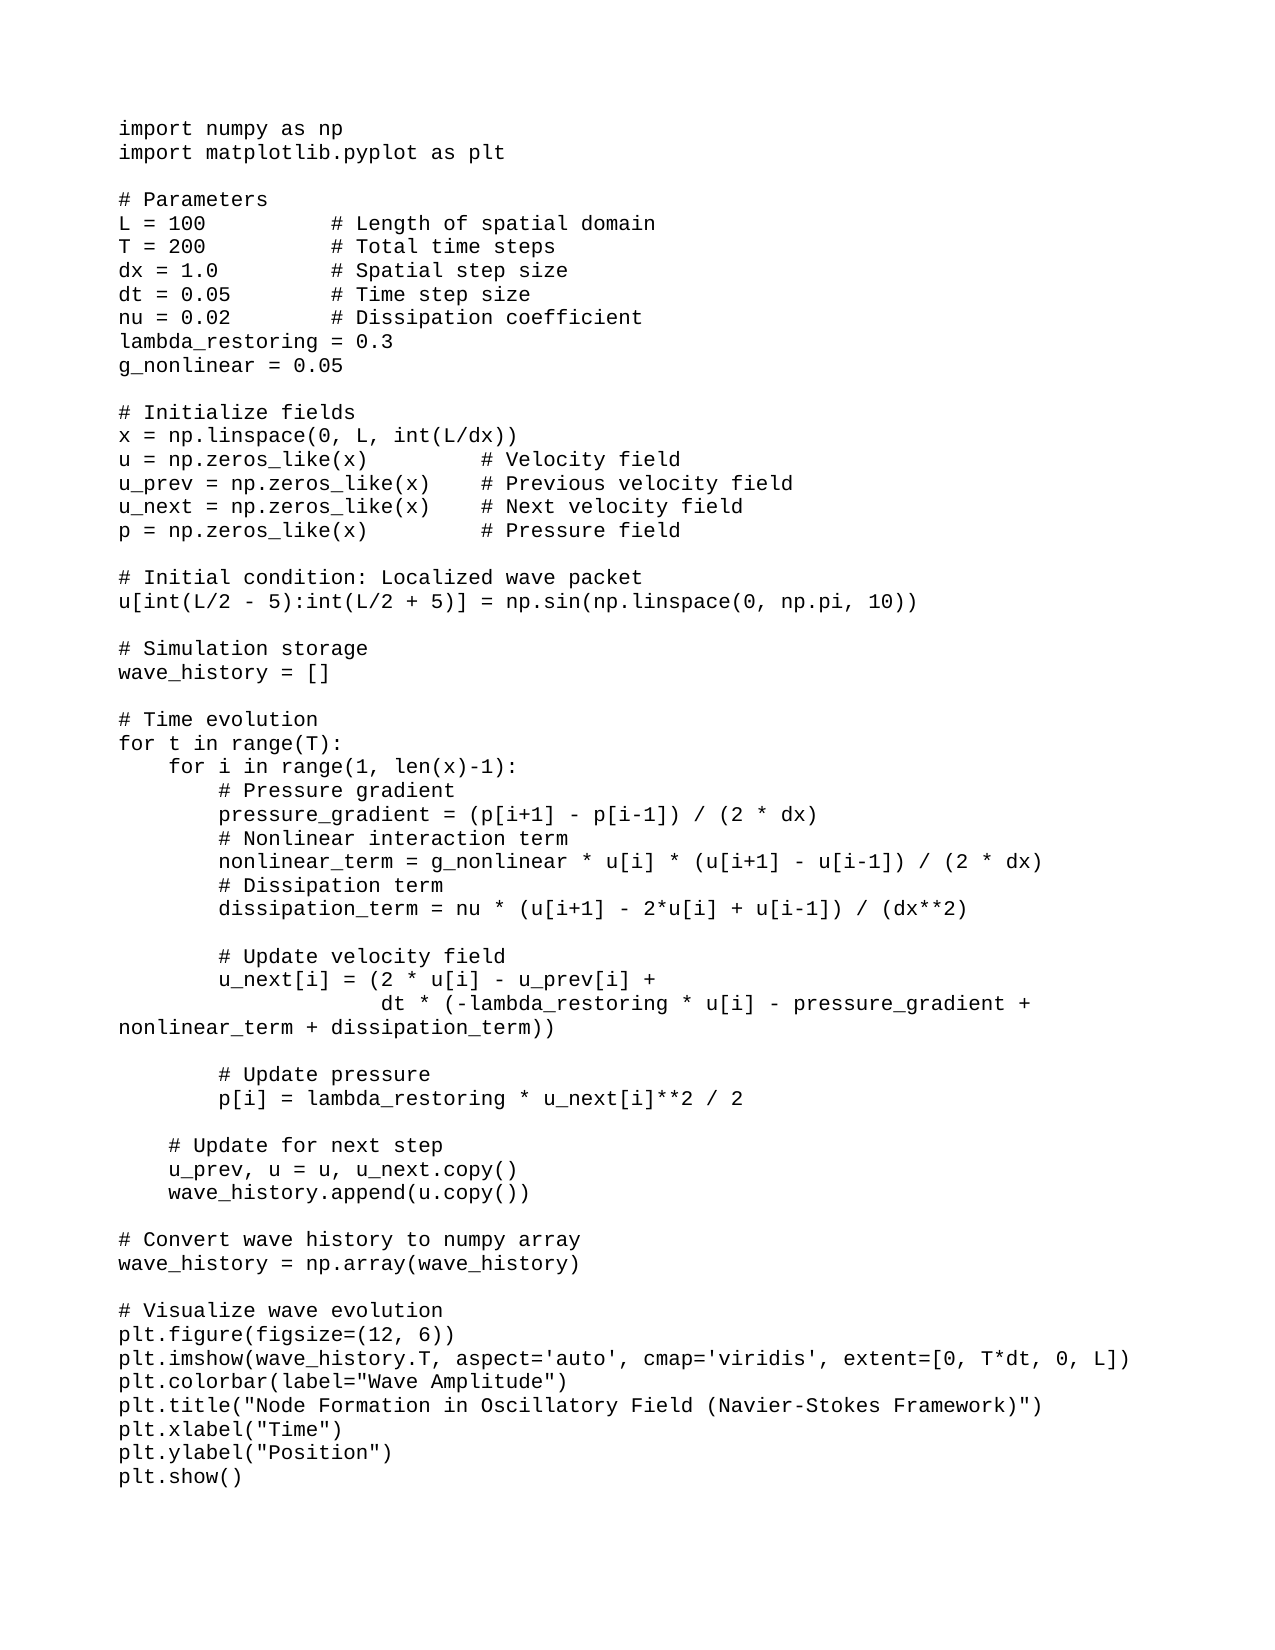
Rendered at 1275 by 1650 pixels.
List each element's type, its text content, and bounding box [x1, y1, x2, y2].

text L = 100 # Length of spatial domain [118, 213, 1157, 236]
text plt.figure(figsize=(12, 6)) [118, 1324, 1157, 1348]
text # Simulation storage [118, 638, 1157, 662]
text g_nonlinear = 0.05 [118, 354, 1157, 378]
text plt.ylabel("Position") [118, 1442, 1157, 1466]
text u_next[i] = (2 * u[i] - u_prev[i] + [118, 969, 1157, 993]
text # Update velocity field [118, 946, 1157, 969]
text plt.colorbar(label="Wave Amplitude") [118, 1371, 1157, 1395]
text dt = 0.05 # Time step size [118, 284, 1157, 307]
text u_next = np.zeros_like(x) # Next velocity field [118, 496, 1157, 520]
text # Parameters [118, 189, 1157, 213]
text # Pressure gradient [118, 780, 1157, 804]
text dx = 1.0 # Spatial step size [118, 260, 1157, 284]
text wave_history = np.array(wave_history) [118, 1253, 1157, 1277]
text wave_history.append(u.copy()) [118, 1182, 1157, 1206]
text wave_history = [] [118, 662, 1157, 686]
text # Dissipation term [118, 875, 1157, 898]
text u_prev = np.zeros_like(x) # Previous velocity field [118, 473, 1157, 496]
text # Nonlinear interaction term [118, 827, 1157, 851]
text p[i] = lambda_restoring * u_next[i]**2 / 2 [118, 1088, 1157, 1111]
text T = 200 # Total time steps [118, 236, 1157, 260]
text # Time evolution [118, 709, 1157, 733]
text x = np.linspace(0, L, int(L/dx)) [118, 426, 1157, 449]
text pressure_gradient = (p[i+1] - p[i-1]) / (2 * dx) [118, 804, 1157, 827]
text dt * (-lambda_restoring * u[i] - pressure_gradient + nonlinear_term + dissipation_term)) [118, 993, 1157, 1040]
text plt.xlabel("Time") [118, 1419, 1157, 1442]
text # Initialize fields [118, 402, 1157, 426]
text nu = 0.02 # Dissipation coefficient [118, 307, 1157, 331]
text # Convert wave history to numpy array [118, 1229, 1157, 1253]
text u_prev, u = u, u_next.copy() [118, 1158, 1157, 1182]
text dissipation_term = nu * (u[i+1] - 2*u[i] + u[i-1]) / (dx**2) [118, 898, 1157, 922]
text # Update for next step [118, 1135, 1157, 1158]
text p = np.zeros_like(x) # Pressure field [118, 520, 1157, 544]
text u = np.zeros_like(x) # Velocity field [118, 449, 1157, 473]
text u[int(L/2 - 5):int(L/2 + 5)] = np.sin(np.linspace(0, np.pi, 10)) [118, 591, 1157, 615]
text # Visualize wave evolution [118, 1300, 1157, 1324]
text nonlinear_term = g_nonlinear * u[i] * (u[i+1] - u[i-1]) / (2 * dx) [118, 851, 1157, 875]
text for i in range(1, len(x)-1): [118, 757, 1157, 780]
text plt.imshow(wave_history.T, aspect='auto', cmap='viridis', extent=[0, T*dt, 0, L]) [118, 1348, 1157, 1371]
text import numpy as np [118, 118, 1157, 142]
text # Initial condition: Localized wave packet [118, 567, 1157, 591]
text for t in range(T): [118, 733, 1157, 757]
text import matplotlib.pyplot as plt [118, 142, 1157, 165]
text plt.title("Node Formation in Oscillatory Field (Navier-Stokes Framework)") [118, 1395, 1157, 1419]
text lambda_restoring = 0.3 [118, 331, 1157, 354]
text plt.show() [118, 1466, 1157, 1489]
text # Update pressure [118, 1064, 1157, 1088]
